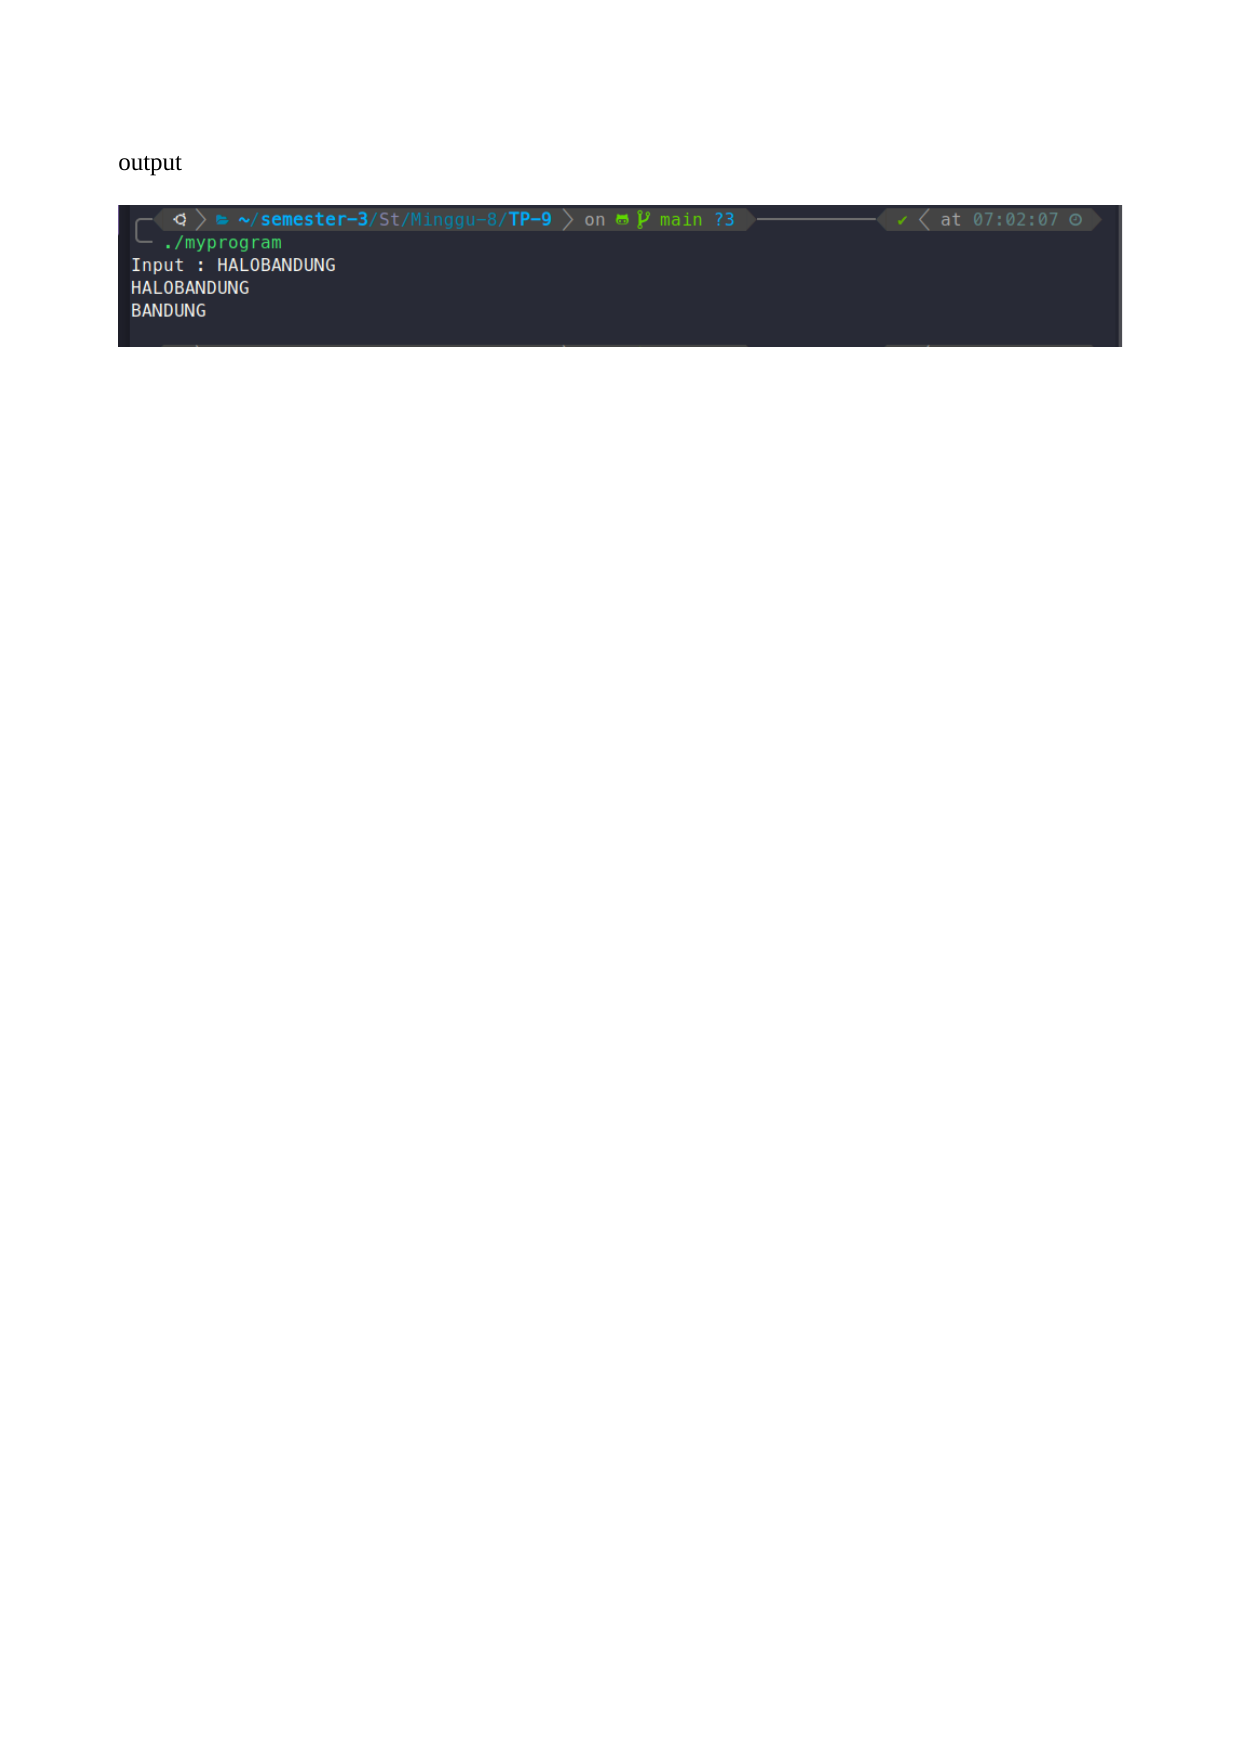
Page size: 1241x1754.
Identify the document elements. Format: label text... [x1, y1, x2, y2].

text output [118, 147, 1122, 176]
picture [118, 205, 1123, 347]
